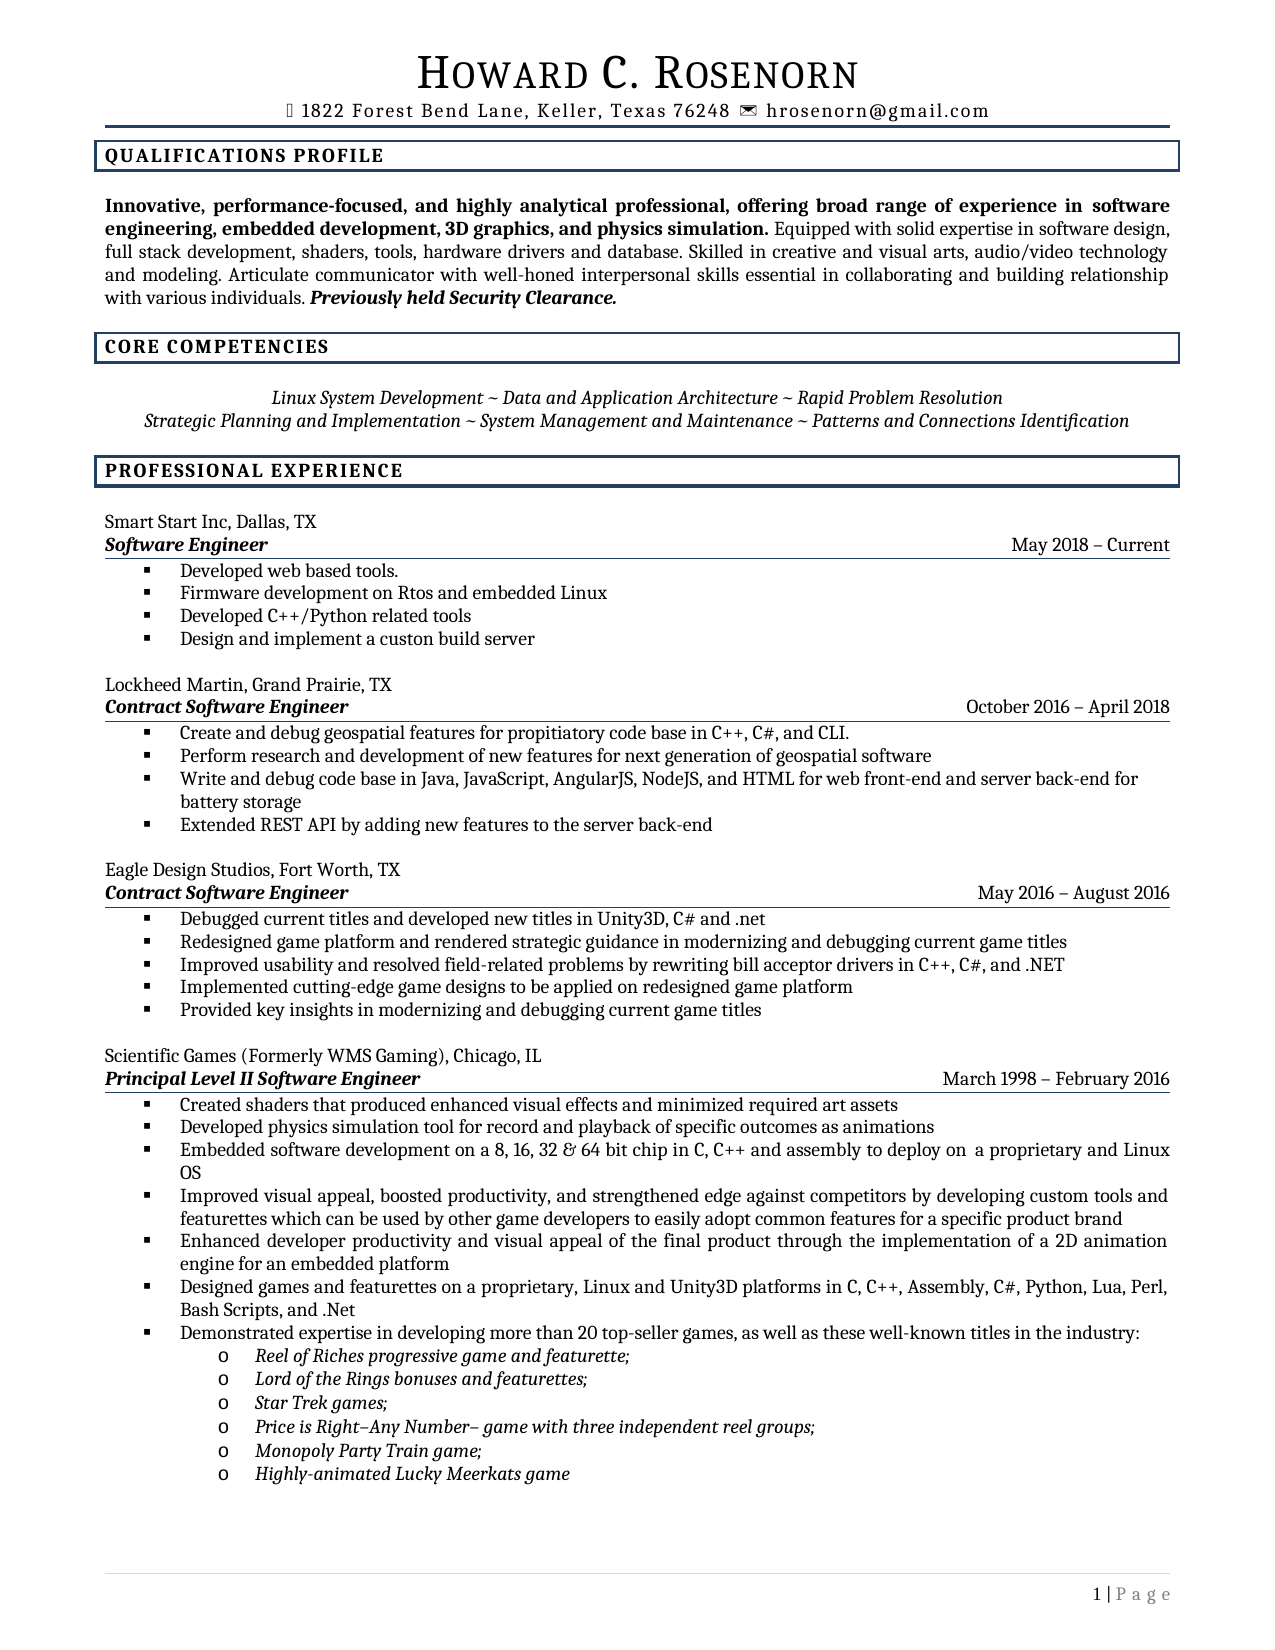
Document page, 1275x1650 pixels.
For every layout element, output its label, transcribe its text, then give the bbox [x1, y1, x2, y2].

text Core Competencies [97, 334, 1178, 361]
list Embedded software development on a 8, 16, 32 & 64 bit chip in C, C++ and assembly to deploy on a proprietary and Linux OS [142, 1139, 1170, 1184]
list Perform research and development of new features for next generation of geospatial software [142, 745, 1170, 768]
text Qualifications Profile [97, 142, 1178, 169]
list Improved usability and resolved field-related problems by rewriting bill acceptor drivers in C++, C#, and .NET [142, 953, 1170, 976]
list Improved visual appeal, boosted productivity, and strengthened edge against competitors by developing custom tools and featurettes which can be used by other game developers to easily adopt common features for a specific product brand [142, 1184, 1170, 1230]
list Lord of the Rings bonuses and featurettes; [217, 1368, 1170, 1392]
text Innovative, performance-focused, and highly analytical professional, offering broad range of experience in software engineering, embedded development, 3D graphics, and physics simulation. Equipped with solid expertise in software design, full stack development, shaders, tools, hardware drivers and database. Skilled in creative and visual arts, audio/video technology and modeling. Articulate communicator with well-honed interpersonal skills essential in collaborating and building relationship with various individuals. Previously held Security Clearance. [105, 195, 1170, 309]
list Monopoly Party Train game; [217, 1439, 1170, 1463]
list Write and debug code base in Java, JavaScript, AngularJS, NodeJS, and HTML for web front-end and server back-end for battery storage [142, 768, 1170, 813]
text Lockheed Martin, Grand Prairie, TX [105, 673, 1170, 696]
list Extended REST API by adding new features to the server back-end [142, 813, 1170, 836]
list Highly-animated Lucky Meerkats game [217, 1463, 1170, 1487]
list Implemented cutting-edge game designs to be applied on redesigned game platform [142, 976, 1170, 999]
list Reel of Riches progressive game and featurette; [217, 1344, 1170, 1368]
list Star Trek games; [217, 1392, 1170, 1415]
list Created shaders that produced enhanced visual effects and minimized required art assets [142, 1093, 1170, 1116]
list Create and debug geospatial features for propitiatory code base in C++, C#, and CLI. [142, 722, 1170, 745]
text Software Engineer May 2018 – Current [105, 533, 1170, 558]
text Contract Software Engineer May 2016 – August 2016 [105, 882, 1170, 907]
list Enhanced developer productivity and visual appeal of the final product through the implementation of a 2D animation engine for an embedded platform [142, 1230, 1170, 1276]
list Price is Right–Any Number– game with three independent reel groups; [217, 1415, 1170, 1439]
list Design and implement a custon build server [142, 628, 1170, 650]
text Scientific Games (Formerly WMS Gaming), Chicago, IL [105, 1044, 1170, 1067]
list Developed physics simulation tool for record and playback of specific outcomes as animations [142, 1116, 1170, 1139]
list Developed web based tools. [142, 559, 1170, 582]
text Strategic Planning and Implementation ~ System Management and Maintenance ~ Patterns and Connections Identification [105, 410, 1170, 433]
text Principal Level II Software Engineer March 1998 – February 2016 [105, 1067, 1170, 1092]
list Provided key insights in modernizing and debugging current game titles [142, 999, 1170, 1022]
list Debugged current titles and developed new titles in Unity3D, C# and .net [142, 908, 1170, 930]
list Designed games and featurettes on a proprietary, Linux and Unity3D platforms in C, C++, Assembly, C#, Python, Lua, Perl, Bash Scripts, and .Net [142, 1276, 1170, 1321]
list Demonstrated expertise in developing more than 20 top-seller games, as well as these well-known titles in the industry: [142, 1321, 1170, 1344]
list Developed C++/Python related tools [142, 605, 1170, 628]
list Firmware development on Rtos and embedded Linux [142, 582, 1170, 605]
text Linux System Development ~ Data and Application Architecture ~ Rapid Problem Resolution [105, 387, 1170, 410]
text Professional Experience [97, 458, 1178, 484]
list Redesigned game platform and rendered strategic guidance in modernizing and debugging current game titles [142, 930, 1170, 953]
text Eagle Design Studios, Fort Worth, TX [105, 859, 1170, 882]
text Contract Software Engineer October 2016 – April 2018 [105, 696, 1170, 721]
text Smart Start Inc, Dallas, TX [105, 510, 1170, 533]
